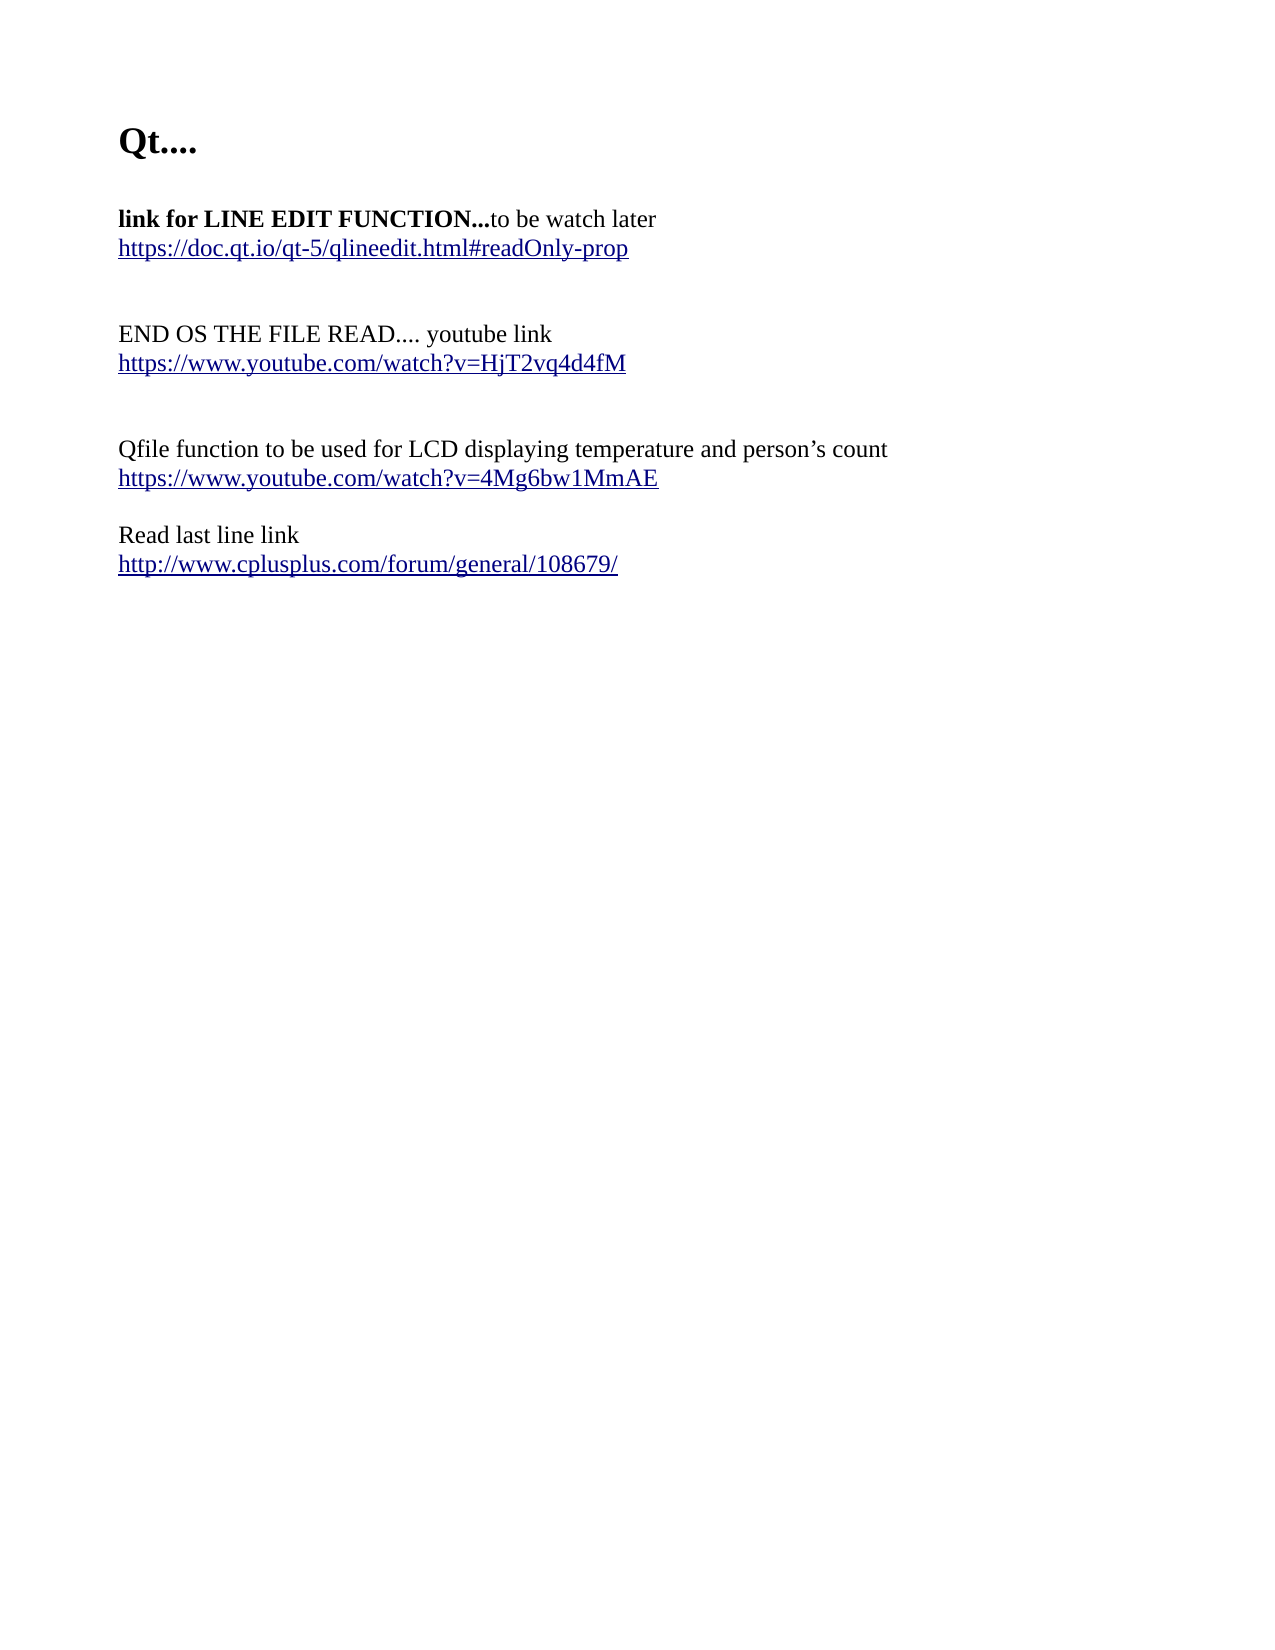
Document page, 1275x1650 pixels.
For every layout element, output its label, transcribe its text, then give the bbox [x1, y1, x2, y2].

text http://www.cplusplus.com/forum/general/108679/ [118, 549, 1157, 578]
text Qfile function to be used for LCD displaying temperature and person’s count [118, 434, 1157, 463]
text https://doc.qt.io/qt-5/qlineedit.html#readOnly-prop [118, 233, 1157, 262]
text Read last line link [118, 521, 1157, 549]
text link for LINE EDIT FUNCTION...to be watch later [118, 204, 1157, 233]
text END OS THE FILE READ.... youtube link [118, 319, 1157, 348]
text Qt.... [118, 118, 1157, 161]
text https://www.youtube.com/watch?v=HjT2vq4d4fM [118, 348, 1157, 377]
text https://www.youtube.com/watch?v=4Mg6bw1MmAE [118, 463, 1157, 492]
